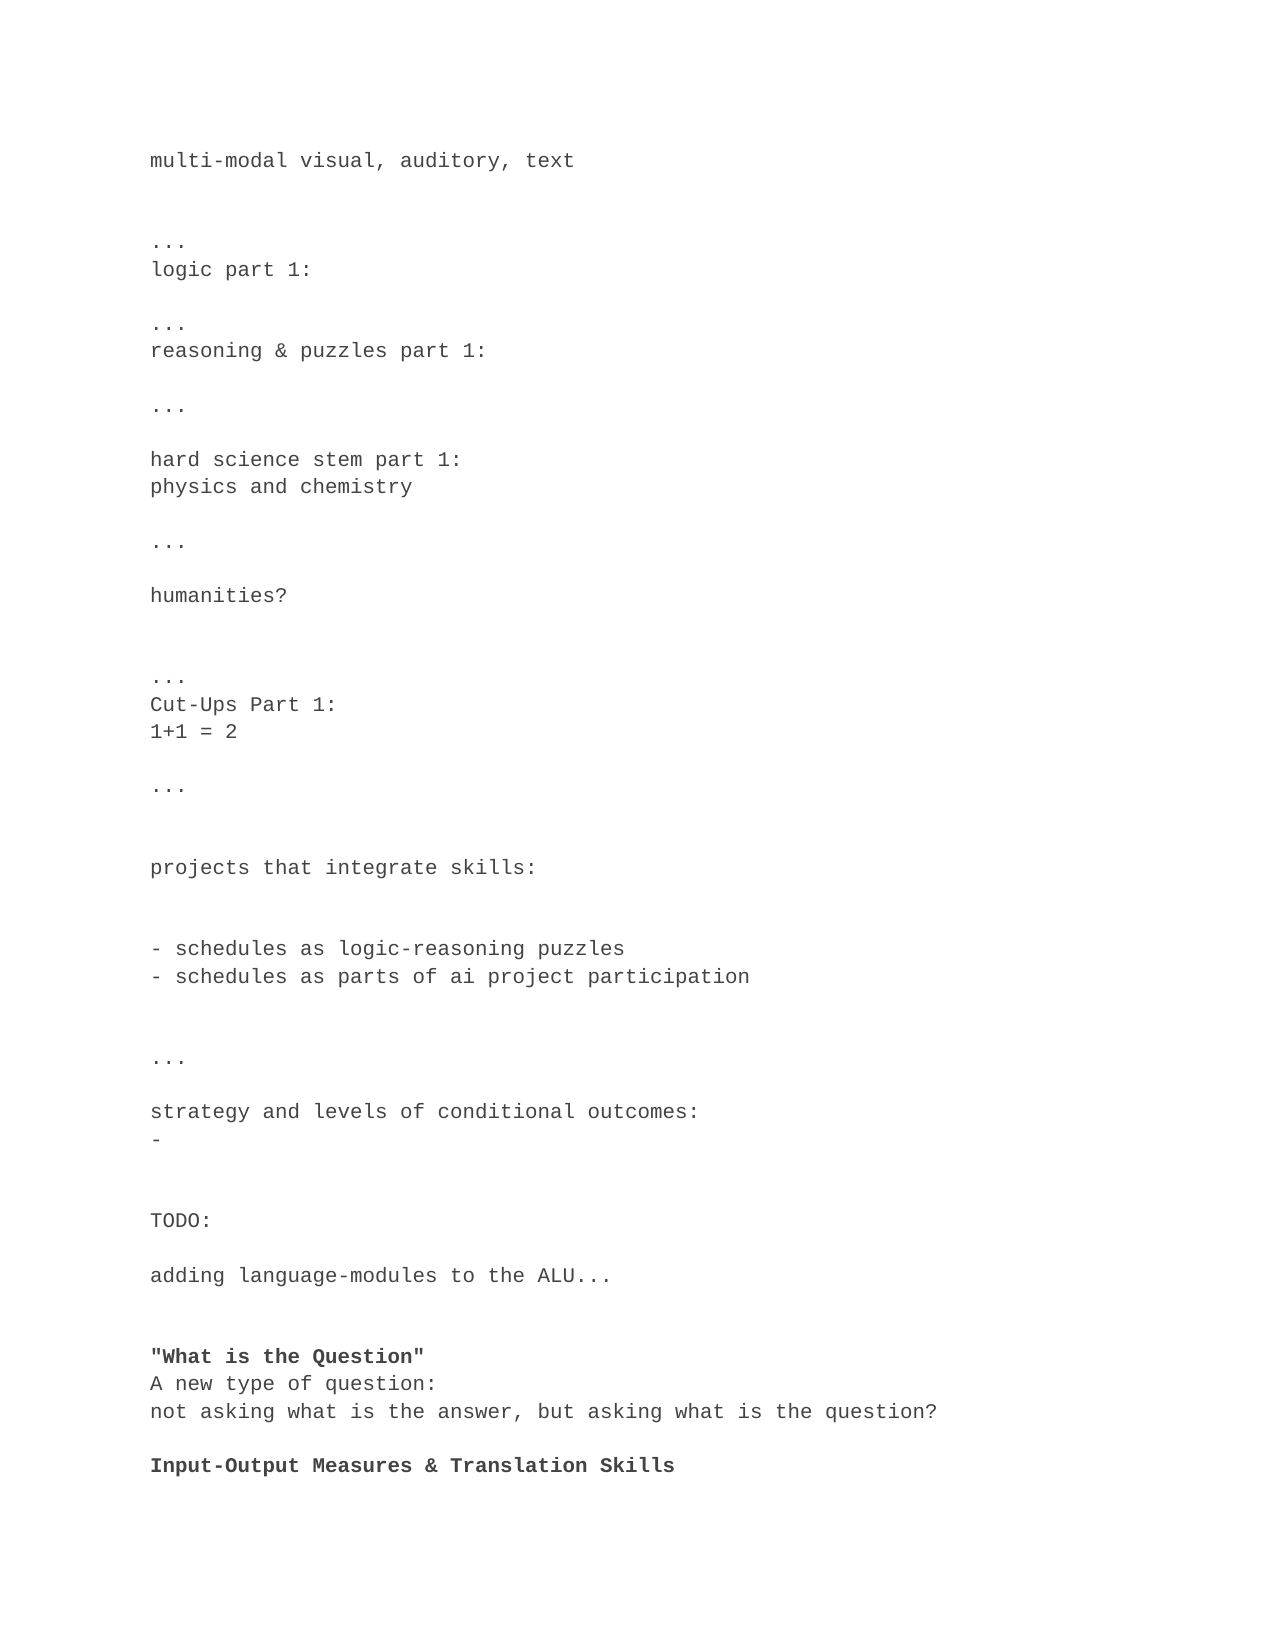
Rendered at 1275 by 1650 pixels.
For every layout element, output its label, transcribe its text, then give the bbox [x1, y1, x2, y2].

text adding language-modules to the ALU... [150, 1265, 1125, 1288]
text strategy and levels of conditional outcomes: [150, 1102, 1125, 1125]
text ... [150, 1047, 1125, 1071]
text ... [150, 313, 1125, 337]
text not asking what is the answer, but asking what is the question? [150, 1401, 1125, 1424]
text physics and chemistry [150, 476, 1125, 500]
text A new type of question: [150, 1373, 1125, 1397]
text humanities? [150, 585, 1125, 609]
text multi-modal visual, auditory, text [150, 150, 1125, 174]
text hard science stem part 1: [150, 449, 1125, 473]
text ... [150, 232, 1125, 255]
text ... [150, 531, 1125, 554]
text logic part 1: [150, 259, 1125, 282]
text 1+1 = 2 [150, 721, 1125, 744]
text reasoning & puzzles part 1: [150, 340, 1125, 364]
text - schedules as parts of ai project participation [150, 966, 1125, 989]
text Input-Output Measures & Translation Skills [150, 1455, 1125, 1479]
text Cut-Ups Part 1: [150, 694, 1125, 717]
text ... [150, 775, 1125, 799]
text projects that integrate skills: [150, 857, 1125, 881]
text "What is the Question" [150, 1346, 1125, 1370]
text ... [150, 667, 1125, 690]
text ... [150, 395, 1125, 418]
text TODO: [150, 1210, 1125, 1234]
text - schedules as logic-reasoning puzzles [150, 938, 1125, 962]
text - [150, 1129, 1125, 1152]
